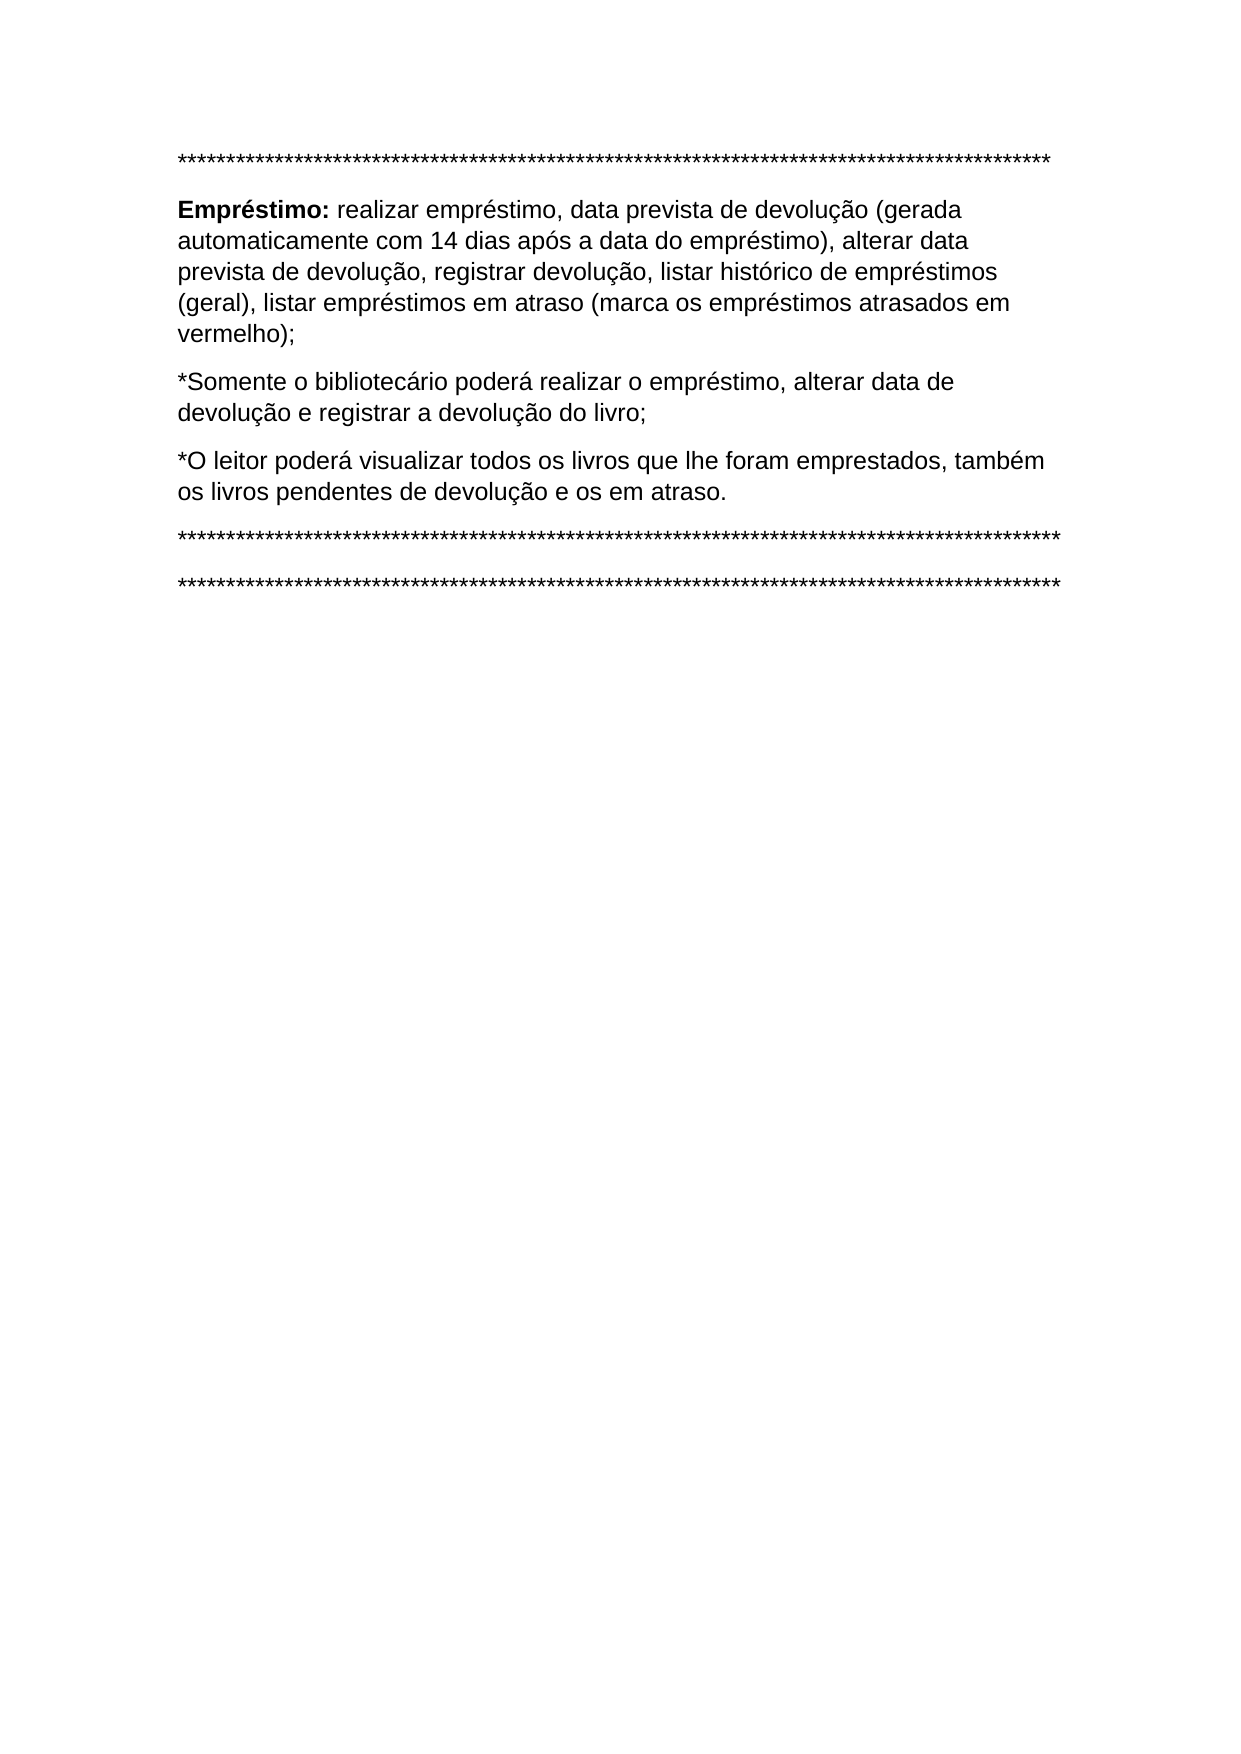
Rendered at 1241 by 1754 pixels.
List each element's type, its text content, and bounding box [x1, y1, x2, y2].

text *O leitor poderá visualizar todos os livros que lhe foram emprestados, também os livros pendentes de devolução e os em atraso. [177, 446, 1063, 506]
text Empréstimo: realizar empréstimo, data prevista de devolução (gerada automaticamente com 14 dias após a data do empréstimo), alterar data prevista de devolução, registrar devolução, listar histórico de empréstimos (geral), listar empréstimos em atraso (marca os empréstimos atrasados em vermelho); [177, 195, 1063, 348]
text ****************************************************************************************** [177, 148, 1063, 176]
text ******************************************************************************************* [177, 525, 1063, 553]
text *Somente o bibliotecário poderá realizar o empréstimo, alterar data de devolução e registrar a devolução do livro; [177, 367, 1063, 427]
text ******************************************************************************************* [177, 572, 1063, 601]
